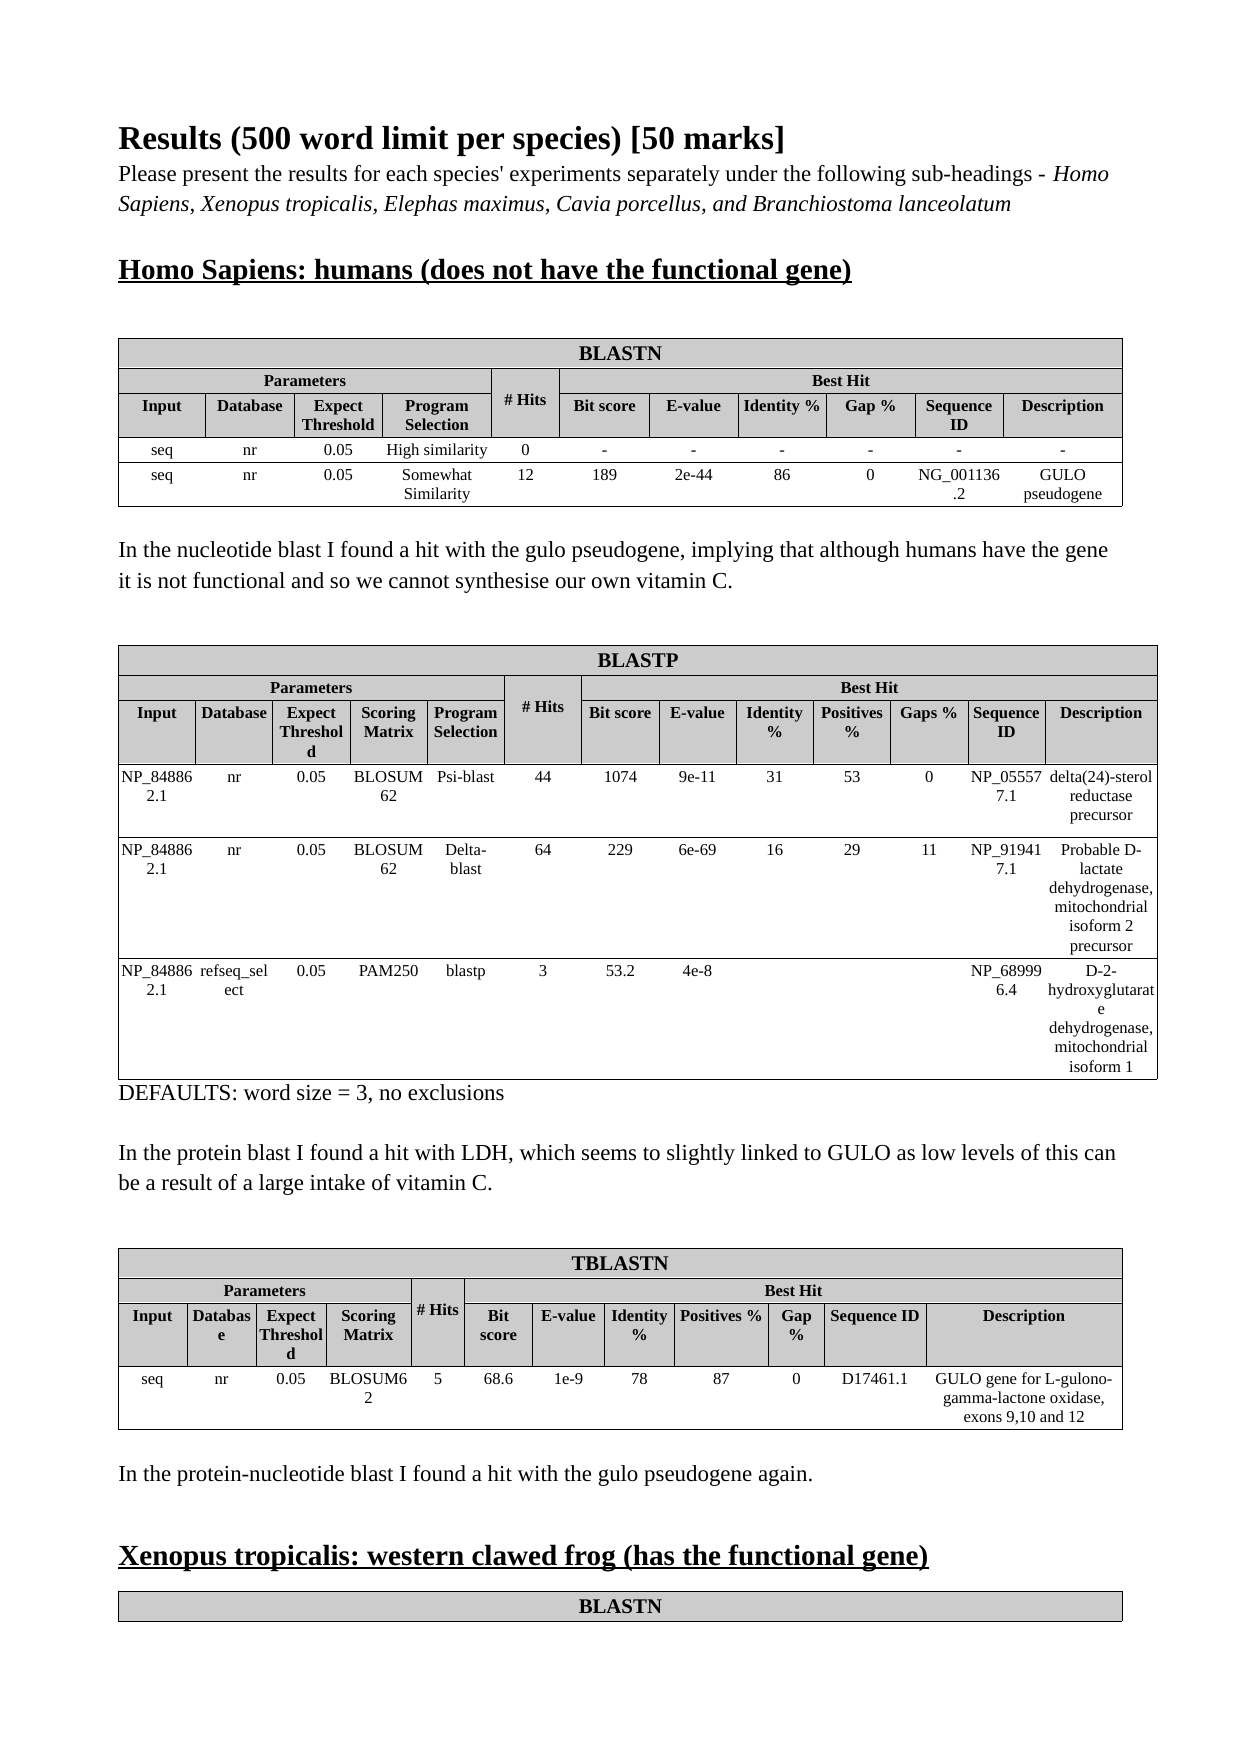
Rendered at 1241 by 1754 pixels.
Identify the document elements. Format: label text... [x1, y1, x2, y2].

table_cell 2e-44 [649, 463, 738, 506]
table_cell 78 [604, 1367, 674, 1429]
table_cell seq [119, 463, 205, 506]
table_cell Bit score [560, 394, 649, 437]
table_cell Identity % [605, 1304, 674, 1366]
table_cell # Hits [492, 369, 559, 437]
table_cell - [826, 438, 915, 462]
text In the nucleotide blast I found a hit with the gulo pseudogene, implying that although humans have the gene it is not functional and so we cannot synthesise our own vitamin C. [118, 507, 1122, 626]
table_cell 64 [504, 838, 581, 957]
table_cell 0 [769, 1367, 824, 1429]
table_cell Database [196, 701, 272, 763]
table_cell Description [1004, 394, 1122, 437]
text DEFAULTS: word size = 3, no exclusions In the protein blast I found a hit with LDH, which seems to slightly linked to GULO as low levels of this can be a result of a large intake of vitamin C. [118, 1080, 1122, 1228]
table_cell NP_055577.1 [968, 765, 1045, 837]
table_cell Scoring Matrix [327, 1304, 411, 1366]
table_cell 86 [738, 463, 826, 506]
table_cell Input [119, 1304, 187, 1366]
table_cell delta(24)-sterol reductase precursor [1045, 765, 1157, 837]
table_cell 12 [491, 463, 559, 506]
table_cell nr [195, 838, 272, 957]
table_cell Expect Threshold [257, 1304, 326, 1366]
table_cell Database [206, 394, 294, 437]
table_cell 44 [504, 765, 581, 837]
table_cell GULO gene for L-gulono-gamma-lactone oxidase, exons 9,10 and 12 [926, 1367, 1122, 1429]
table_cell 0.05 [273, 959, 350, 1078]
table_cell 53 [813, 765, 890, 837]
table_cell Description [927, 1304, 1122, 1366]
table_cell Input [119, 394, 205, 437]
table_cell Parameters [119, 1279, 411, 1302]
table_cell Best Hit [465, 1279, 1122, 1302]
table_cell High similarity [383, 438, 491, 462]
table_cell 11 [890, 838, 968, 957]
table_cell nr [195, 765, 272, 837]
table_header BLASTN [119, 339, 1122, 367]
table_cell Gap % [827, 394, 915, 437]
table_cell 3 [504, 959, 581, 1078]
table_cell BLOSUM62 [350, 838, 427, 957]
table_cell Somewhat Similarity [383, 463, 491, 506]
table_cell NP_848862.1 [119, 959, 195, 1078]
table_cell Bit score [465, 1304, 532, 1366]
table_cell Identity % [739, 394, 826, 437]
table_cell 0.05 [273, 765, 350, 837]
table_cell 87 [674, 1367, 768, 1429]
table_cell nr [187, 1367, 256, 1429]
table_cell 31 [736, 765, 813, 837]
table_cell 29 [813, 838, 890, 957]
table_cell 0.05 [294, 463, 382, 506]
table_cell # Hits [505, 676, 581, 763]
table_header BLASTP [119, 646, 1157, 675]
table_cell NP_919417.1 [968, 838, 1045, 957]
table_cell Sequence ID [916, 394, 1003, 437]
table_cell Expect Threshold [295, 394, 382, 437]
text In the protein-nucleotide blast I found a hit with the gulo pseudogene again. [118, 1430, 1122, 1519]
table_cell seq [119, 1367, 187, 1429]
table_cell Gap % [769, 1304, 824, 1366]
table_cell 0 [890, 765, 968, 837]
table_cell NG_001136.2 [915, 463, 1003, 506]
table_header TBLASTN [119, 1249, 1122, 1277]
table_cell Parameters [119, 369, 491, 393]
table_cell Scoring Matrix [351, 701, 427, 763]
table_cell D-2-hydroxyglutarate dehydrogenase, mitochondrial isoform 1 [1045, 959, 1157, 1078]
table_cell Program Selection [383, 394, 491, 437]
table_cell - [915, 438, 1003, 462]
table_cell 0.05 [294, 438, 382, 462]
table_cell Expect Threshold [273, 701, 350, 763]
table_cell refseq_select [195, 959, 272, 1078]
table_cell 0 [826, 463, 915, 506]
text Results (500 word limit per species) [50 marks] Please present the results for each species' experiments separately under the following sub-headings - Homo Sapiens, Xenopus tropicalis, Elephas maximus, Cavia porcellus, and Branchiostoma lanceolatum Homo Sapiens: humans (does not have the functional gene) [118, 118, 1122, 319]
table_cell - [649, 438, 738, 462]
table_cell PAM250 [350, 959, 427, 1078]
table_cell Positives % [814, 701, 890, 763]
table_cell Best Hit [560, 369, 1122, 393]
table_cell 16 [736, 838, 813, 957]
table_cell Gaps % [891, 701, 968, 763]
table_cell Sequence ID [825, 1304, 926, 1366]
table_cell Sequence ID [969, 701, 1045, 763]
table_cell NP_689996.4 [968, 959, 1045, 1078]
table_cell blastp [427, 959, 504, 1078]
table_cell NP_848862.1 [119, 765, 195, 837]
table_cell # Hits [412, 1279, 464, 1366]
table_cell BLOSUM62 [326, 1367, 411, 1429]
table_cell E-value [660, 701, 736, 763]
table_cell Program Selection [428, 701, 504, 763]
table_cell - [1003, 438, 1122, 462]
table_cell Psi-blast [427, 765, 504, 837]
table_cell 5 [411, 1367, 464, 1429]
table_cell GULO pseudogene [1003, 463, 1122, 506]
table_cell Probable D-lactate dehydrogenase, mitochondrial isoform 2 precursor [1045, 838, 1157, 957]
text Xenopus tropicalis: western clawed frog (has the functional gene) [118, 1538, 1122, 1571]
table_cell Delta-blast [427, 838, 504, 957]
table_cell BLOSUM62 [350, 765, 427, 837]
table_cell 0.05 [273, 838, 350, 957]
table_cell nr [205, 463, 294, 506]
table_cell Bit score [582, 701, 659, 763]
table_cell [813, 959, 890, 1078]
table_cell 4e-8 [659, 959, 736, 1078]
table_cell - [559, 438, 649, 462]
table_cell Parameters [119, 676, 504, 700]
table_cell Identity % [737, 701, 813, 763]
table_cell 68.6 [465, 1367, 532, 1429]
table_cell Best Hit [582, 676, 1157, 700]
table_cell 1074 [581, 765, 659, 837]
table_header BLASTN [119, 1592, 1122, 1621]
table_cell Positives % [675, 1304, 768, 1366]
table_cell 1e-9 [532, 1367, 604, 1429]
table_cell seq [119, 438, 205, 462]
table_cell E-value [533, 1304, 604, 1366]
table_cell [890, 959, 968, 1078]
table_cell NP_848862.1 [119, 838, 195, 957]
table_cell 0 [491, 438, 559, 462]
table_cell E-value [650, 394, 738, 437]
table_cell Input [119, 701, 195, 763]
table_cell Description [1046, 701, 1157, 763]
table_cell nr [205, 438, 294, 462]
table_cell - [738, 438, 826, 462]
table_cell 9e-11 [659, 765, 736, 837]
table_cell Database [188, 1304, 256, 1366]
table_cell 0.05 [256, 1367, 326, 1429]
table_cell D17461.1 [824, 1367, 926, 1429]
table_cell 189 [559, 463, 649, 506]
table_cell 6e-69 [659, 838, 736, 957]
table_cell [736, 959, 813, 1078]
table_cell 53.2 [581, 959, 659, 1078]
table_cell 229 [581, 838, 659, 957]
